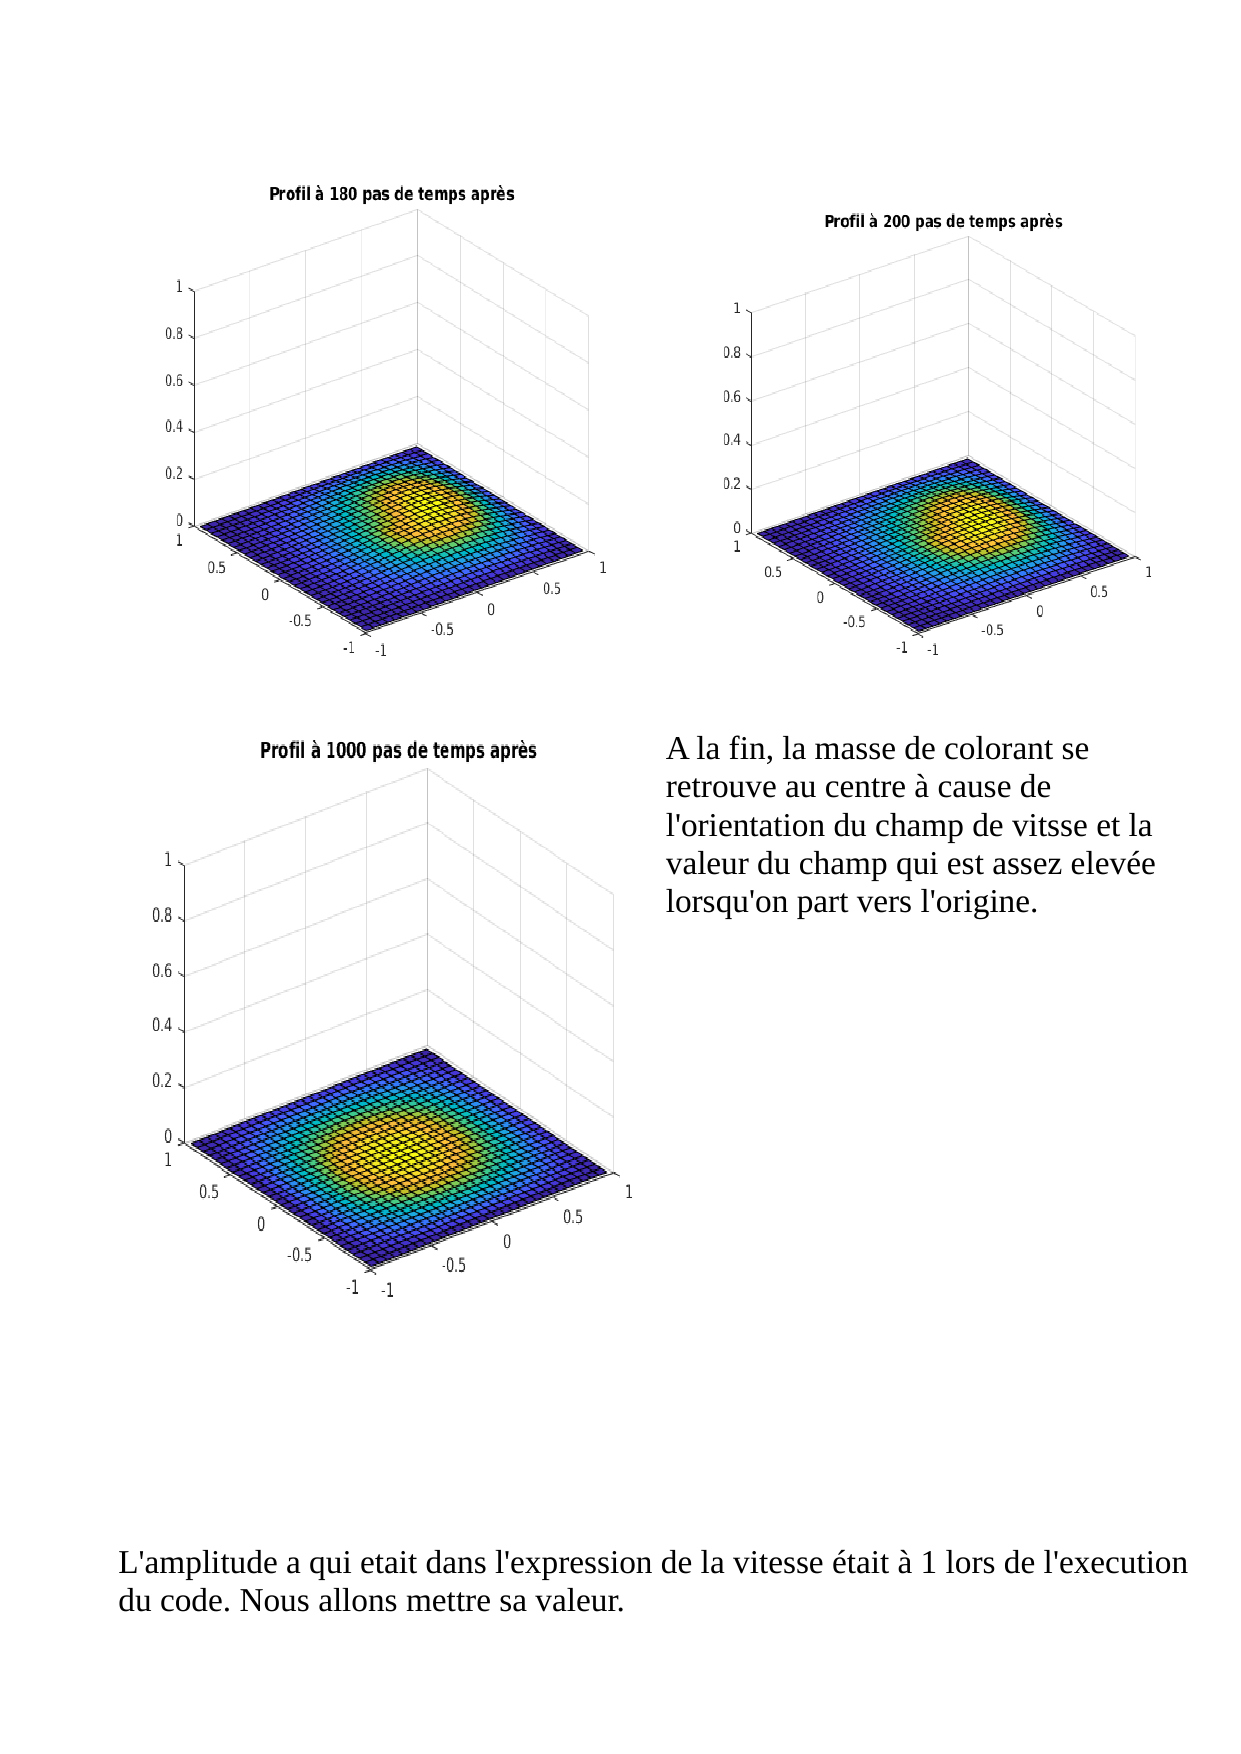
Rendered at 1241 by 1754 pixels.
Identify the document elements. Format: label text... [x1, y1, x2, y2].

text A la fin, la masse de colorant se retrouve au centre à cause de l'orientation du champ de vitsse et la valeur du champ qui est assez elevée lorsqu'on part vers l'origine. [666, 728, 1206, 920]
picture [111, 723, 666, 1338]
text L'amplitude a qui etait dans l'expression de la vitesse était à 1 lors de l'execution du code. Nous allons mettre sa valeur. [118, 1542, 1206, 1619]
picture [127, 171, 637, 691]
picture [686, 201, 1182, 688]
